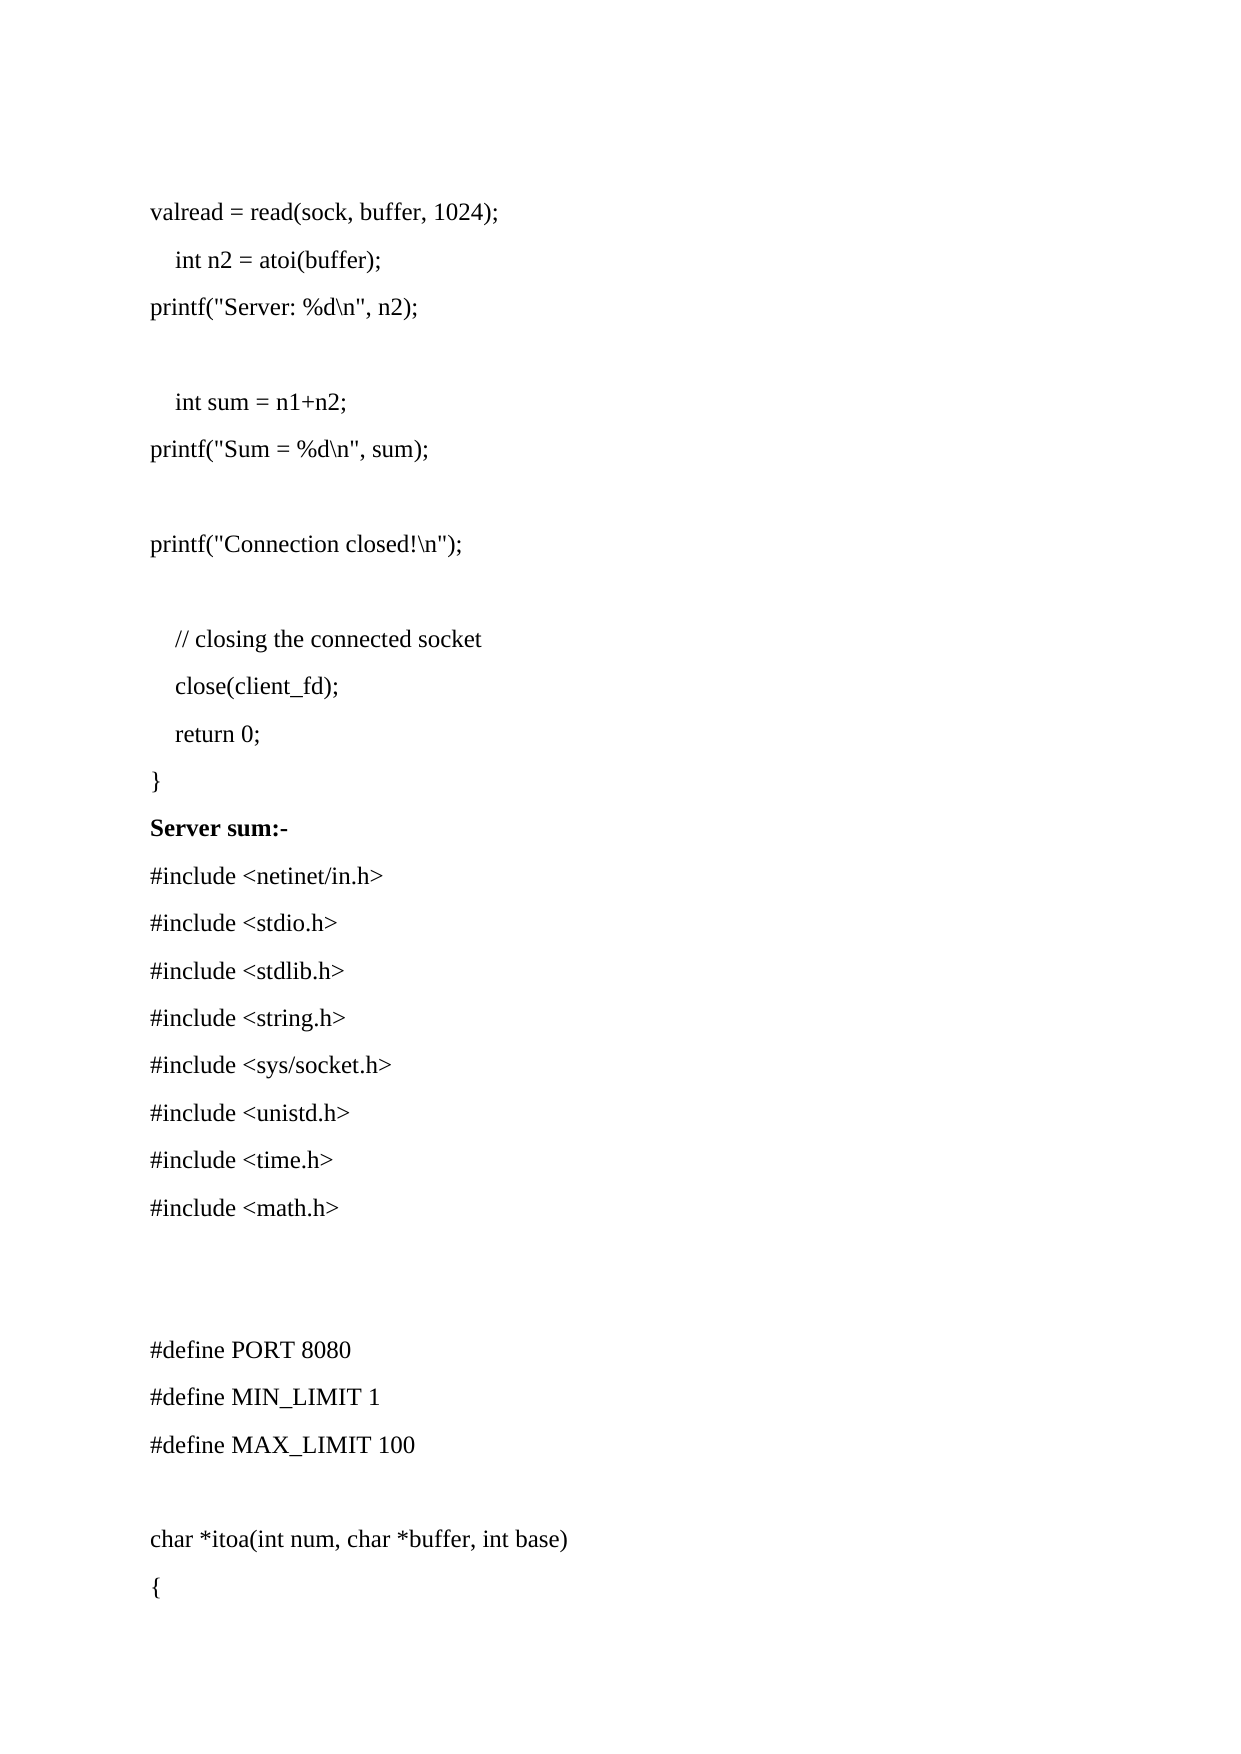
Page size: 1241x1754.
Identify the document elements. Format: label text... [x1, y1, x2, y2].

text #include <netinet/in.h> [150, 861, 1090, 890]
text printf("Server: %d\n", n2); [150, 292, 1090, 321]
text #include <sys/socket.h> [150, 1051, 1090, 1079]
text int n2 = atoi(buffer); [150, 245, 1090, 273]
text #include <stdio.h> [150, 908, 1090, 937]
text #define PORT 8080 [150, 1335, 1090, 1364]
text printf("Connection closed!\n"); [150, 529, 1090, 558]
text close(client_fd); [150, 671, 1090, 700]
text #include <unistd.h> [150, 1098, 1090, 1127]
text } [150, 766, 1090, 795]
text #define MAX_LIMIT 100 [150, 1430, 1090, 1458]
text char *itoa(int num, char *buffer, int base) [150, 1524, 1090, 1553]
text #define MIN_LIMIT 1 [150, 1382, 1090, 1411]
text #include <math.h> [150, 1193, 1090, 1221]
text #include <time.h> [150, 1145, 1090, 1174]
text return 0; [150, 719, 1090, 747]
text #include <string.h> [150, 1003, 1090, 1032]
text int sum = n1+n2; [150, 387, 1090, 416]
text Server sum:- [150, 813, 1090, 842]
text #include <stdlib.h> [150, 956, 1090, 984]
text printf("Sum = %d\n", sum); [150, 434, 1090, 463]
text valread = read(sock, buffer, 1024); [150, 197, 1090, 226]
text // closing the connected socket [150, 624, 1090, 653]
text { [150, 1572, 1090, 1601]
